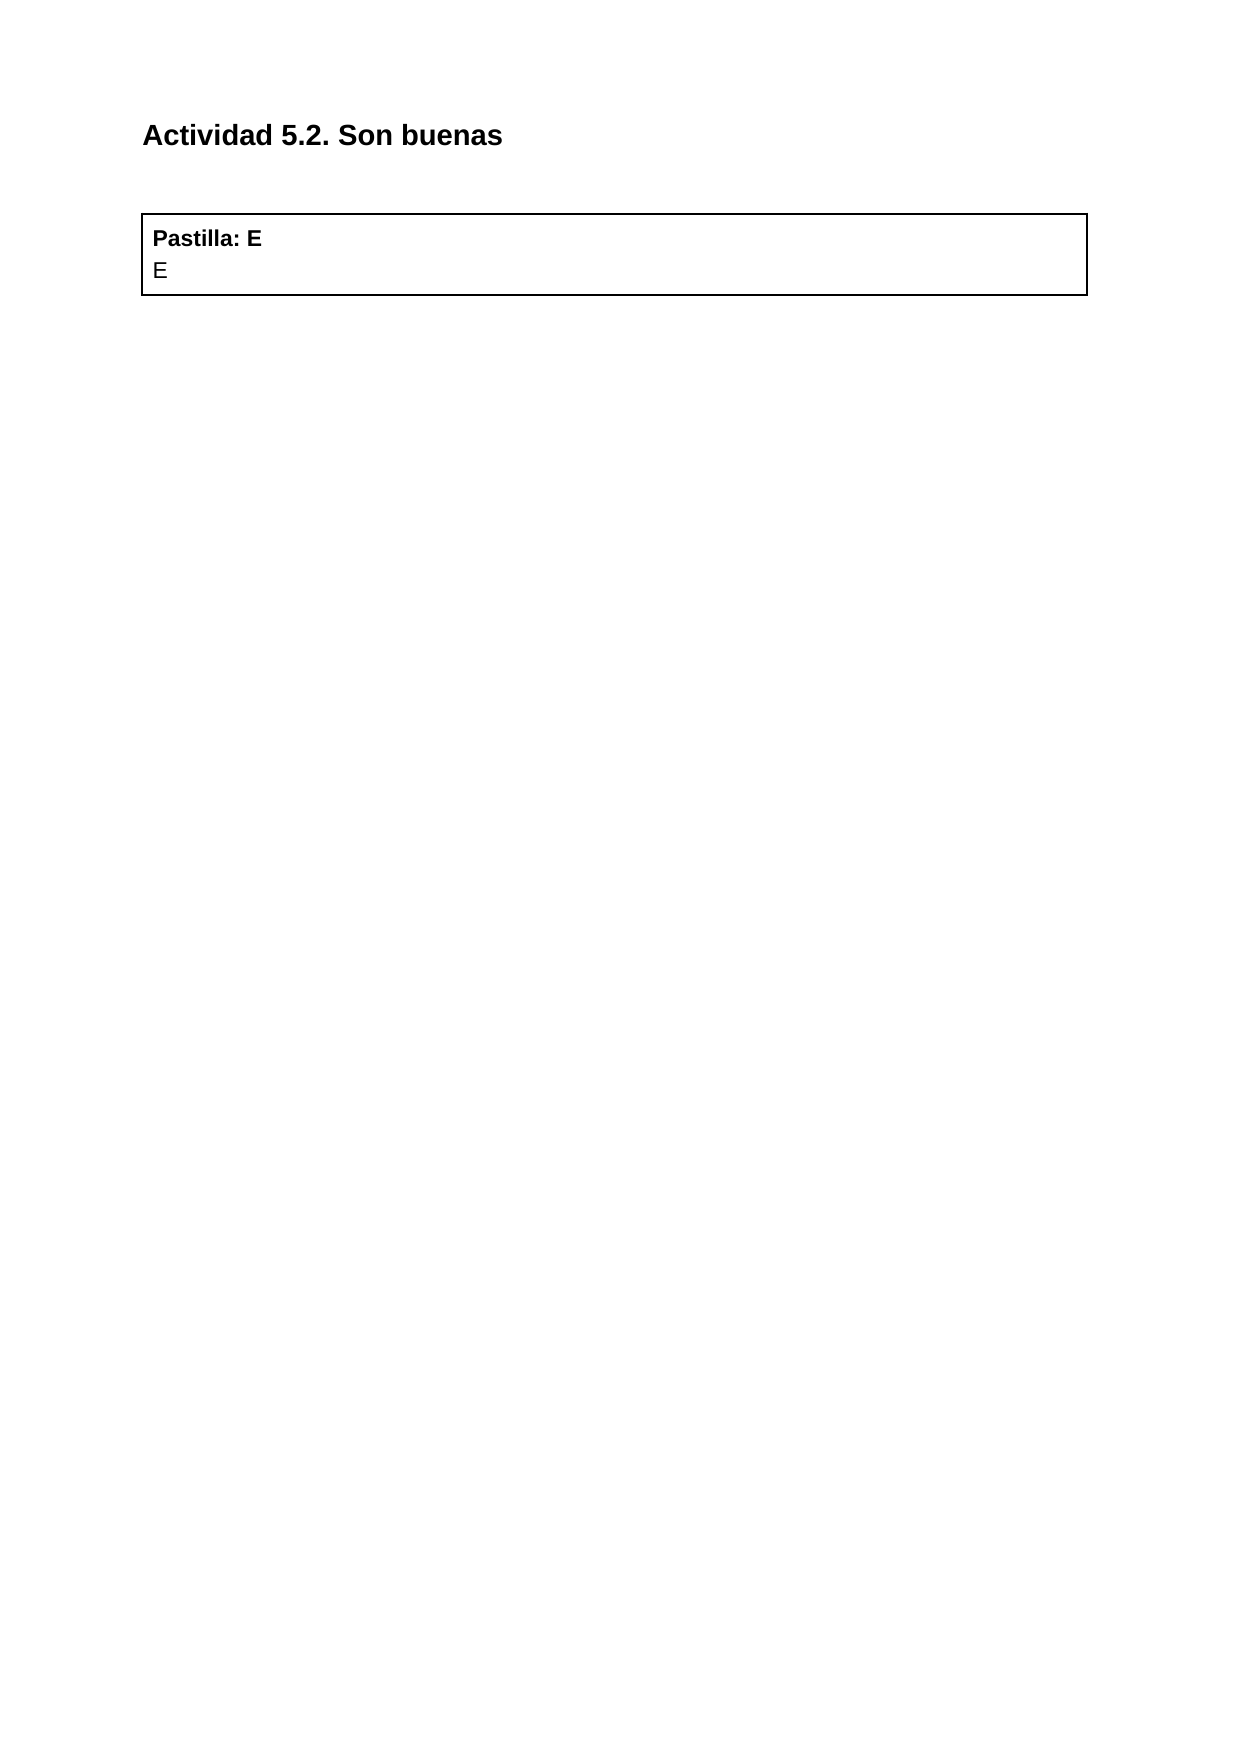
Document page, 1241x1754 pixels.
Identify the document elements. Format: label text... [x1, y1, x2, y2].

table_header Pastilla: E E [143, 215, 1086, 293]
text Actividad 5.2. Son buenas [142, 118, 1087, 152]
